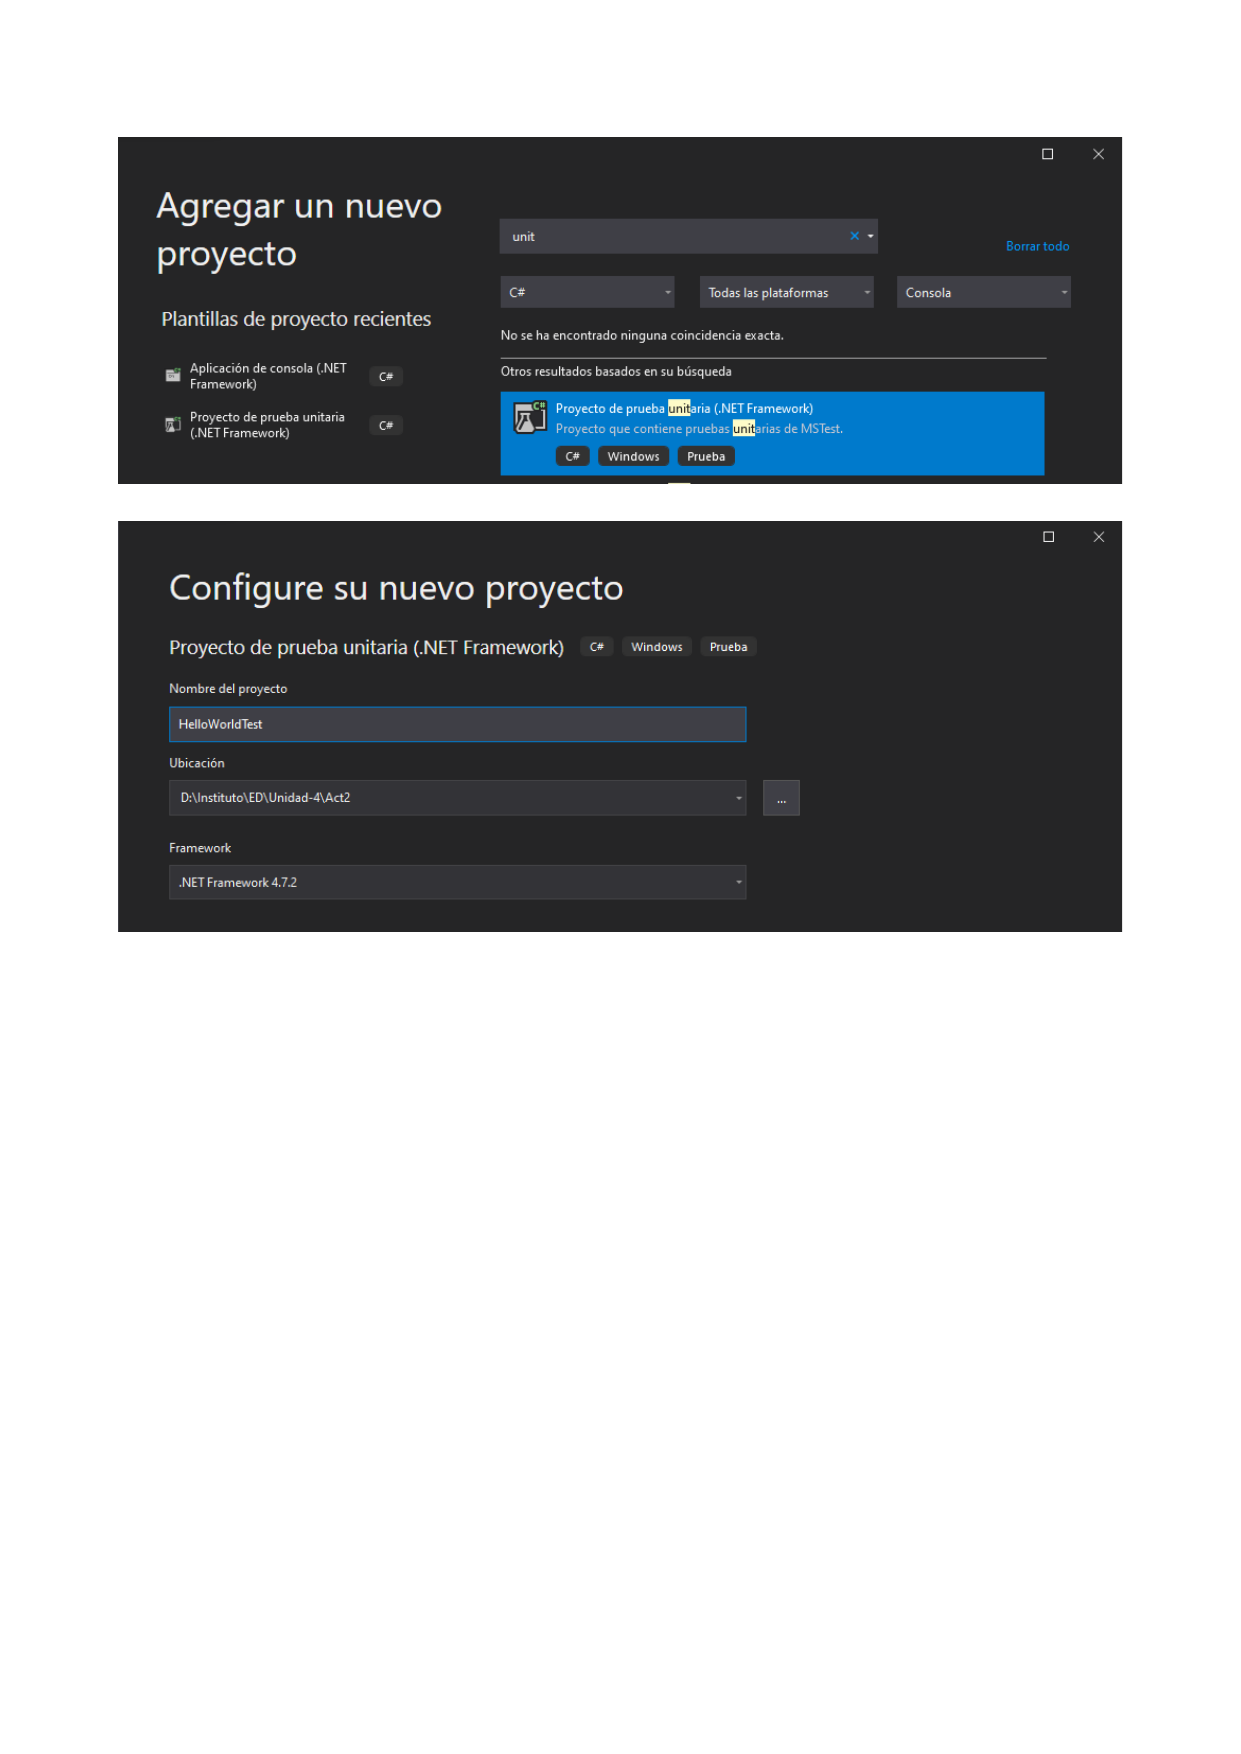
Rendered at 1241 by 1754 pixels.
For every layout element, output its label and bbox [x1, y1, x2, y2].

picture [118, 137, 1123, 484]
picture [118, 521, 1123, 932]
